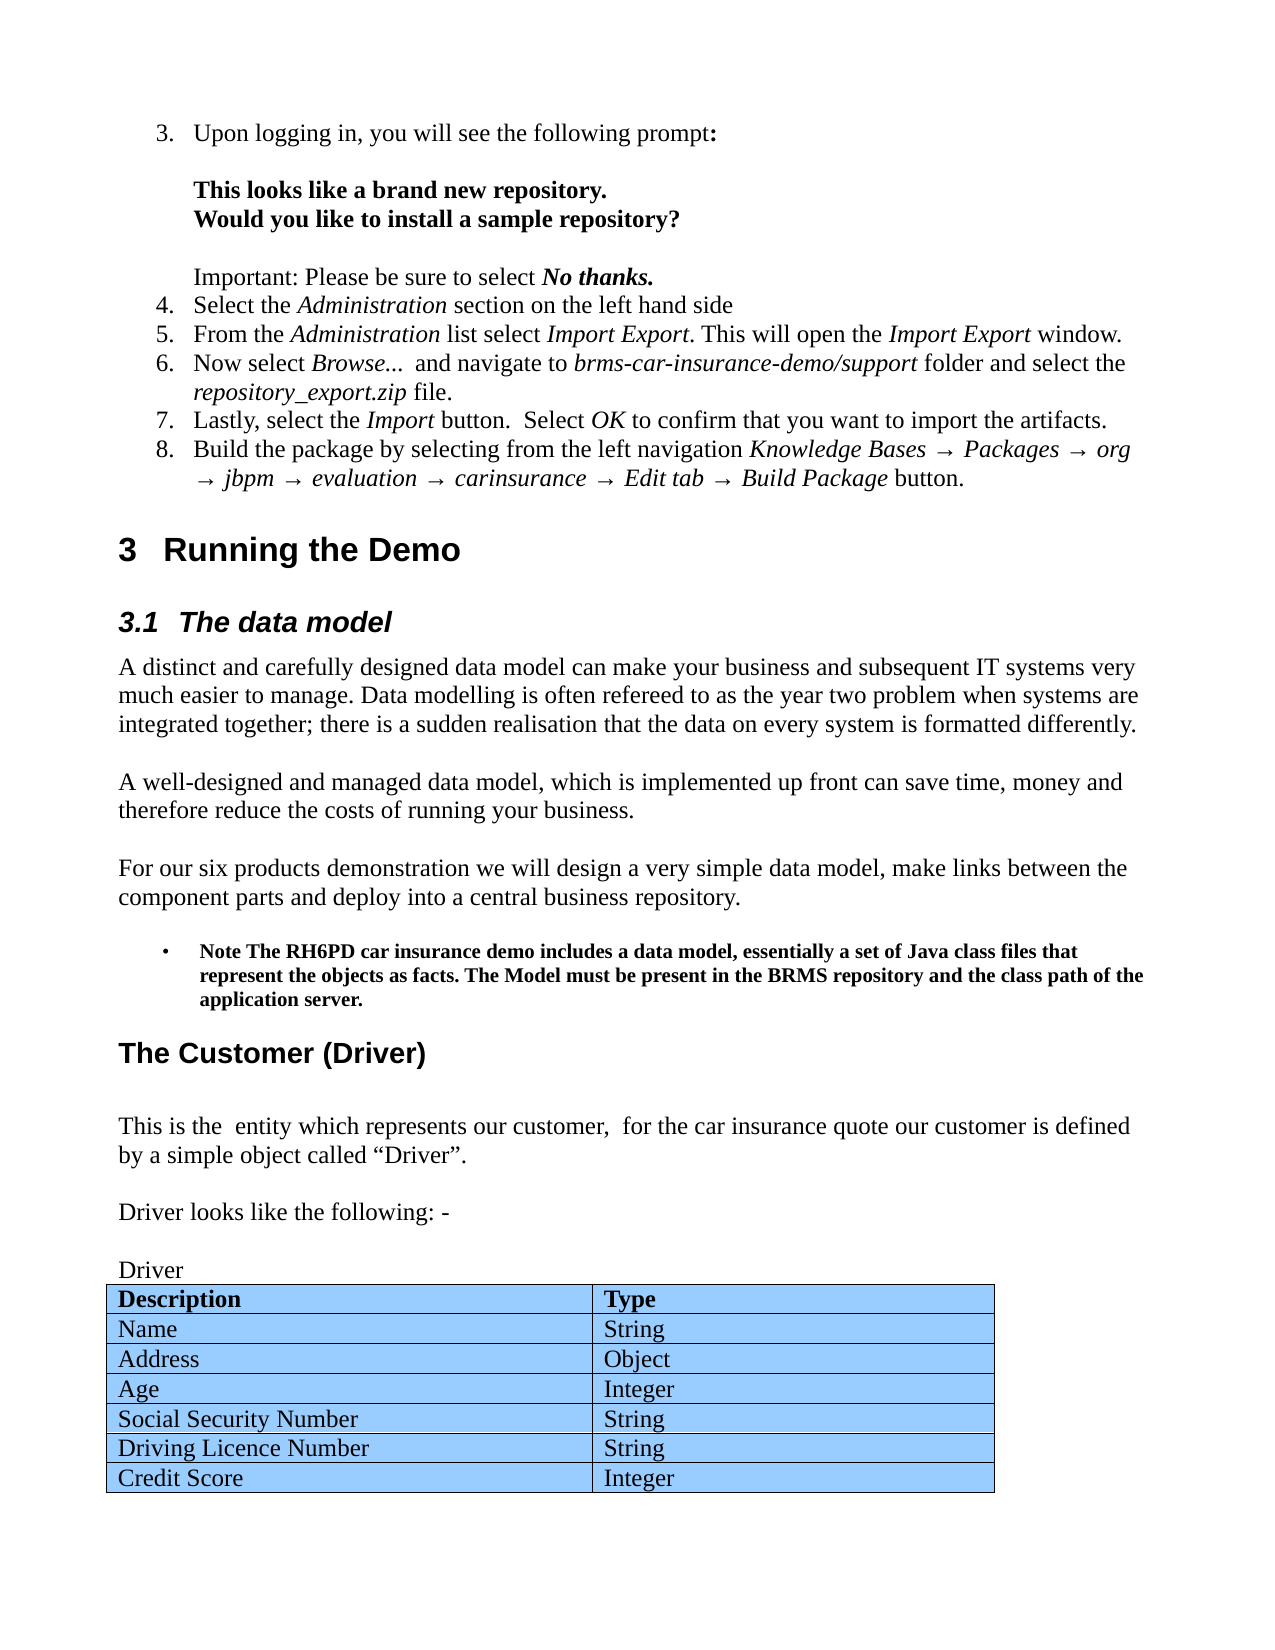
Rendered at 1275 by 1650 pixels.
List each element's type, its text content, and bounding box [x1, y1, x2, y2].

text For our six products demonstration we will design a very simple data model, make links between the component parts and deploy into a central business repository. [118, 853, 1157, 910]
table_cell Object [593, 1344, 994, 1373]
text This is the entity which represents our customer, for the car insurance quote our customer is defined by a simple object called “Driver”. [118, 1111, 1157, 1168]
list Would you like to install a sample repository? Important: Please be sure to select No thanks. [156, 204, 1157, 291]
list Now select Browse... and navigate to brms-car-insurance-demo/support folder and select the repository_export.zip file. [156, 348, 1157, 406]
list Upon logging in, you will see the following prompt: This looks like a brand new repository. [156, 118, 1157, 204]
table_cell Address [107, 1344, 592, 1373]
subtitle The data model [118, 606, 1157, 639]
table_cell Credit Score [107, 1463, 592, 1492]
table_cell String [593, 1404, 994, 1432]
subtitle The Customer (Driver) [118, 1036, 1157, 1070]
text Driver [118, 1255, 1157, 1283]
text A distinct and carefully designed data model can make your business and subsequent IT systems very much easier to manage. Data modelling is often refereed to as the year two problem when systems are integrated together; there is a sudden realisation that the data on every system is formatted differently. [118, 652, 1157, 738]
table_header Description [107, 1285, 592, 1313]
table_header Type [593, 1285, 994, 1313]
subtitle Running the Demo [118, 529, 1157, 568]
list Lastly, select the Import button. Select OK to confirm that you want to import the artifacts. [156, 406, 1157, 434]
table_cell Age [107, 1374, 592, 1403]
table_cell Name [107, 1314, 592, 1343]
table_cell String [593, 1314, 994, 1343]
list Select the Administration section on the left hand side [156, 291, 1157, 319]
text Driver looks like the following: - [118, 1197, 1157, 1226]
list Build the package by selecting from the left navigation Knowledge Bases → Packages → org → jbpm → evaluation → carinsurance → Edit tab → Build Package button. [156, 434, 1157, 492]
list From the Administration list select Import Export. This will open the Import Export window. [156, 319, 1157, 348]
list Note The RH6PD car insurance demo includes a data model, essentially a set of Java class files that represent the objects as facts. The Model must be present in the BRMS repository and the class path of the application server. [162, 939, 1157, 1011]
text A well-designed and managed data model, which is implemented up front can save time, money and therefore reduce the costs of running your business. [118, 767, 1157, 824]
table_cell String [593, 1434, 994, 1462]
table_cell Driving Licence Number [107, 1434, 592, 1462]
table_cell Integer [593, 1463, 994, 1492]
table_cell Integer [593, 1374, 994, 1403]
